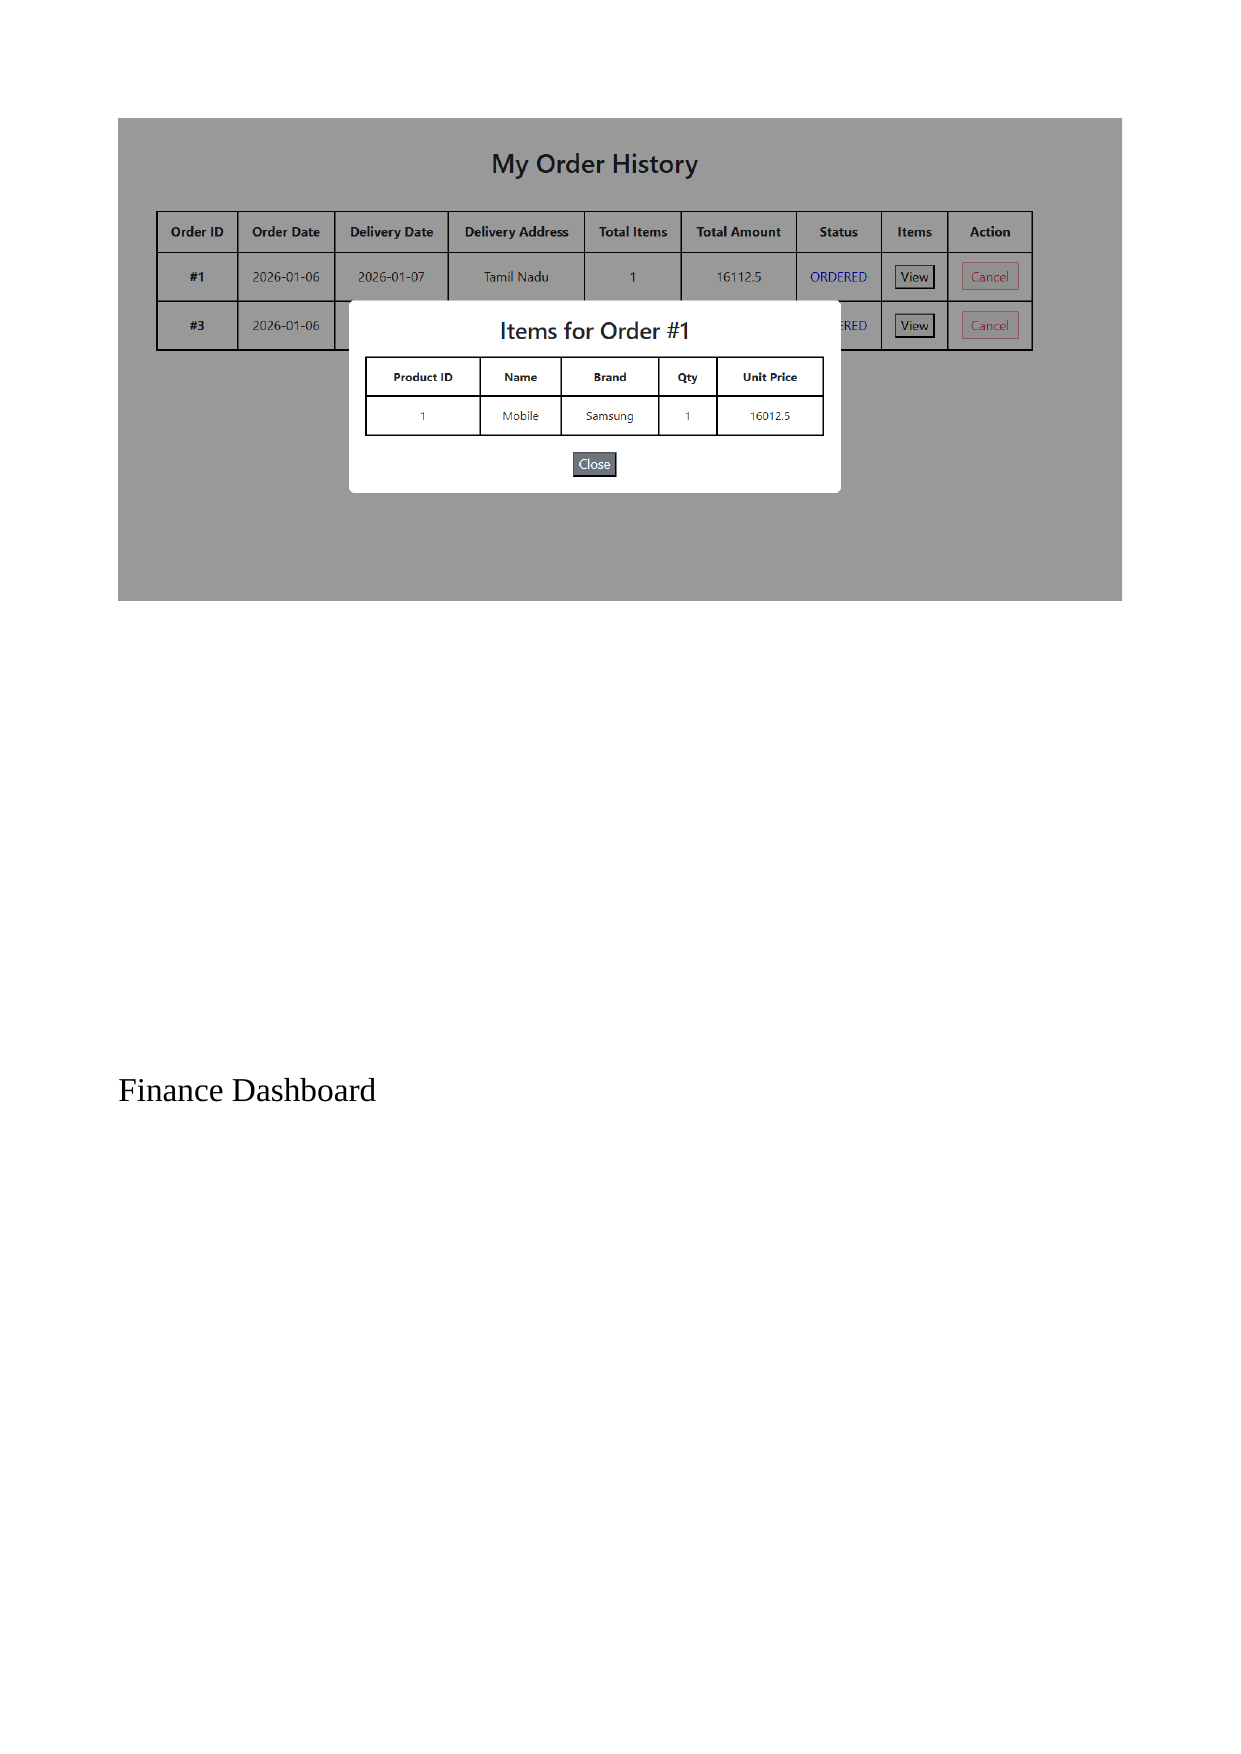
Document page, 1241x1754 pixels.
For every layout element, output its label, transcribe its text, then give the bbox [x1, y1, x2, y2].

text Finance Dashboard [118, 1070, 1122, 1108]
picture [118, 118, 1123, 601]
